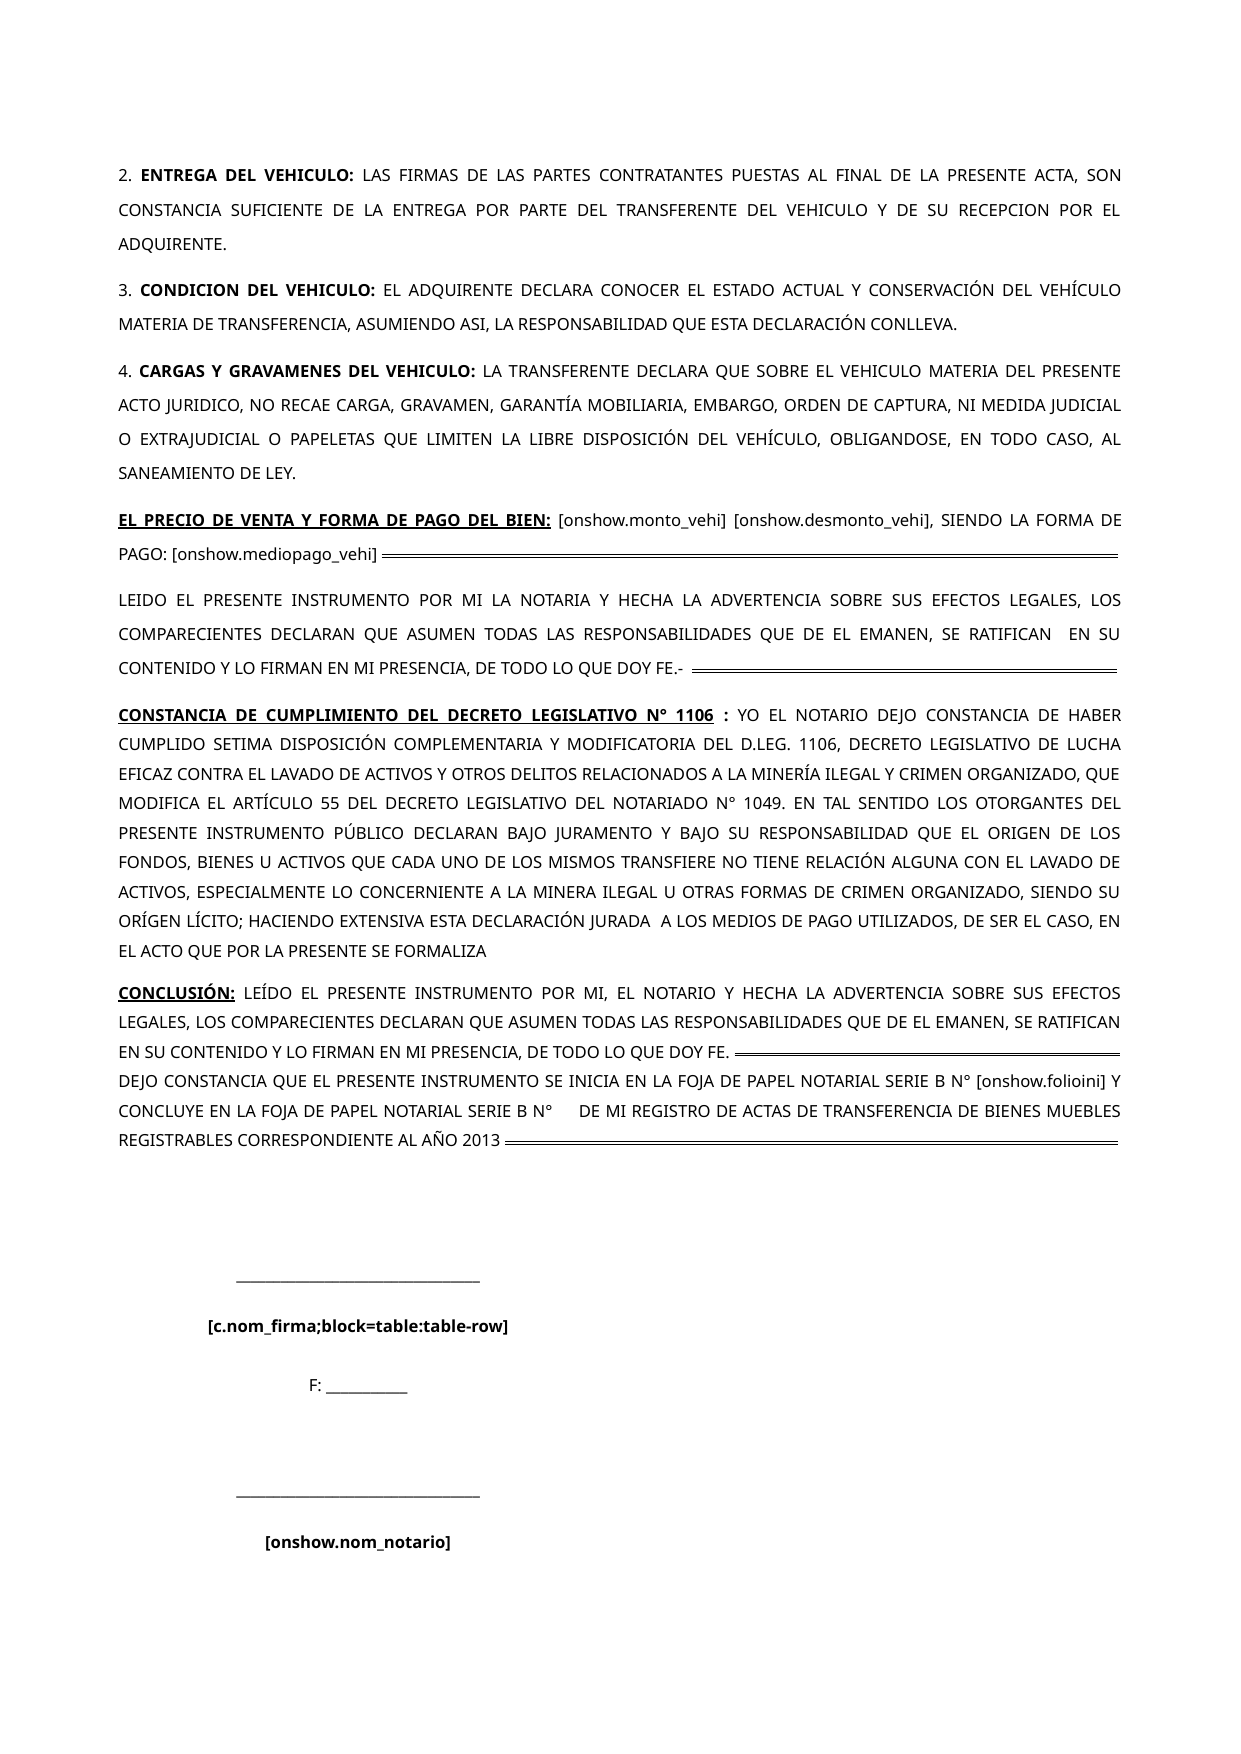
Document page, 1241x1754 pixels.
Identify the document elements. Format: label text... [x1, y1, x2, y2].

text LEIDO EL PRESENTE INSTRUMENTO POR MI LA NOTARIA Y HECHA LA ADVERTENCIA SOBRE SUS EFECTOS LEGALES, LOS COMPARECIENTES DECLARAN QUE ASUMEN TODAS LAS RESPONSABILIDADES QUE DE EL EMANEN, SE RATIFICAN EN SU CONTENIDO Y LO FIRMAN EN MI PRESENCIA, DE TODO LO QUE DOY FE.- [118, 589, 1122, 679]
table_header _________________________________ [c.nom_firma;block=table:table-row] F: ___________ [118, 1158, 598, 1426]
text EL PRECIO DE VENTA Y FORMA DE PAGO DEL BIEN: [onshow.monto_vehi] [onshow.desmonto_vehi], SIENDO LA FORMA DE PAGO: [onshow.mediopago_vehi] [118, 508, 1122, 565]
text DEJO CONSTANCIA QUE EL PRESENTE INSTRUMENTO SE INICIA EN LA FOJA DE PAPEL NOTARIAL SERIE B N° [onshow.folioini] Y CONCLUYE EN LA FOJA DE PAPEL NOTARIAL SERIE B N° DE MI REGISTRO DE ACTAS DE TRANSFERENCIA DE BIENES MUEBLES REGISTRABLES CORRESPONDIENTE AL AÑO 2013 [118, 1070, 1122, 1151]
text CONSTANCIA DE CUMPLIMIENTO DEL DECRETO LEGISLATIVO N° 1106 : YO EL NOTARIO DEJO CONSTANCIA DE HABER CUMPLIDO SETIMA DISPOSICIÓN COMPLEMENTARIA Y MODIFICATORIA DEL D.LEG. 1106, DECRETO LEGISLATIVO DE LUCHA EFICAZ CONTRA EL LAVADO DE ACTIVOS Y OTROS DELITOS RELACIONADOS A LA MINERÍA ILEGAL Y CRIMEN ORGANIZADO, QUE MODIFICA EL ARTÍCULO 55 DEL DECRETO LEGISLATIVO DEL NOTARIADO N° 1049. EN TAL SENTIDO LOS OTORGANTES DEL PRESENTE INSTRUMENTO PÚBLICO DECLARAN BAJO JURAMENTO Y BAJO SU RESPONSABILIDAD QUE EL ORIGEN DE LOS FONDOS, BIENES U ACTIVOS QUE CADA UNO DE LOS MISMOS TRANSFIERE NO TIENE RELACIÓN ALGUNA CON EL LAVADO DE ACTIVOS, ESPECIALMENTE LO CONCERNIENTE A LA MINERA ILEGAL U OTRAS FORMAS DE CRIMEN ORGANIZADO, SIENDO SU ORÍGEN LÍCITO; HACIENDO EXTENSIVA ESTA DECLARACIÓN JURADA A LOS MEDIOS DE PAGO UTILIZADOS, DE SER EL CASO, EN EL ACTO QUE POR LA PRESENTE SE FORMALIZA [118, 703, 1122, 962]
text 4. CARGAS Y GRAVAMENES DEL VEHICULO: LA TRANSFERENTE DECLARA QUE SOBRE EL VEHICULO MATERIA DEL PRESENTE ACTO JURIDICO, NO RECAE CARGA, GRAVAMEN, GARANTÍA MOBILIARIA, EMBARGO, ORDEN DE CAPTURA, NI MEDIDA JUDICIAL O EXTRAJUDICIAL O PAPELETAS QUE LIMITEN LA LIBRE DISPOSICIÓN DEL VEHÍCULO, OBLIGANDOSE, EN TODO CASO, AL SANEAMIENTO DE LEY. [118, 359, 1122, 484]
table_header [598, 1158, 1077, 1426]
text CONCLUSIÓN: LEÍDO EL PRESENTE INSTRUMENTO POR MI, EL NOTARIO Y HECHA LA ADVERTENCIA SOBRE SUS EFECTOS LEGALES, LOS COMPARECIENTES DECLARAN QUE ASUMEN TODAS LAS RESPONSABILIDADES QUE DE EL EMANEN, SE RATIFICAN EN SU CONTENIDO Y LO FIRMAN EN MI PRESENCIA, DE TODO LO QUE DOY FE. [118, 981, 1122, 1063]
text 3. CONDICION DEL VEHICULO: EL ADQUIRENTE DECLARA CONOCER EL ESTADO ACTUAL Y CONSERVACIÓN DEL VEHÍCULO MATERIA DE TRANSFERENCIA, ASUMIENDO ASI, LA RESPONSABILIDAD QUE ESTA DECLARACIÓN CONLLEVA. [118, 279, 1122, 336]
text 2. ENTREGA DEL VEHICULO: LAS FIRMAS DE LAS PARTES CONTRATANTES PUESTAS AL FINAL DE LA PRESENTE ACTA, SON CONSTANCIA SUFICIENTE DE LA ENTREGA POR PARTE DEL TRANSFERENTE DEL VEHICULO Y DE SU RECEPCION POR EL ADQUIRENTE. [118, 164, 1122, 255]
table_cell [598, 1426, 1077, 1582]
table_cell _________________________________ [onshow.nom_notario] [118, 1426, 598, 1582]
